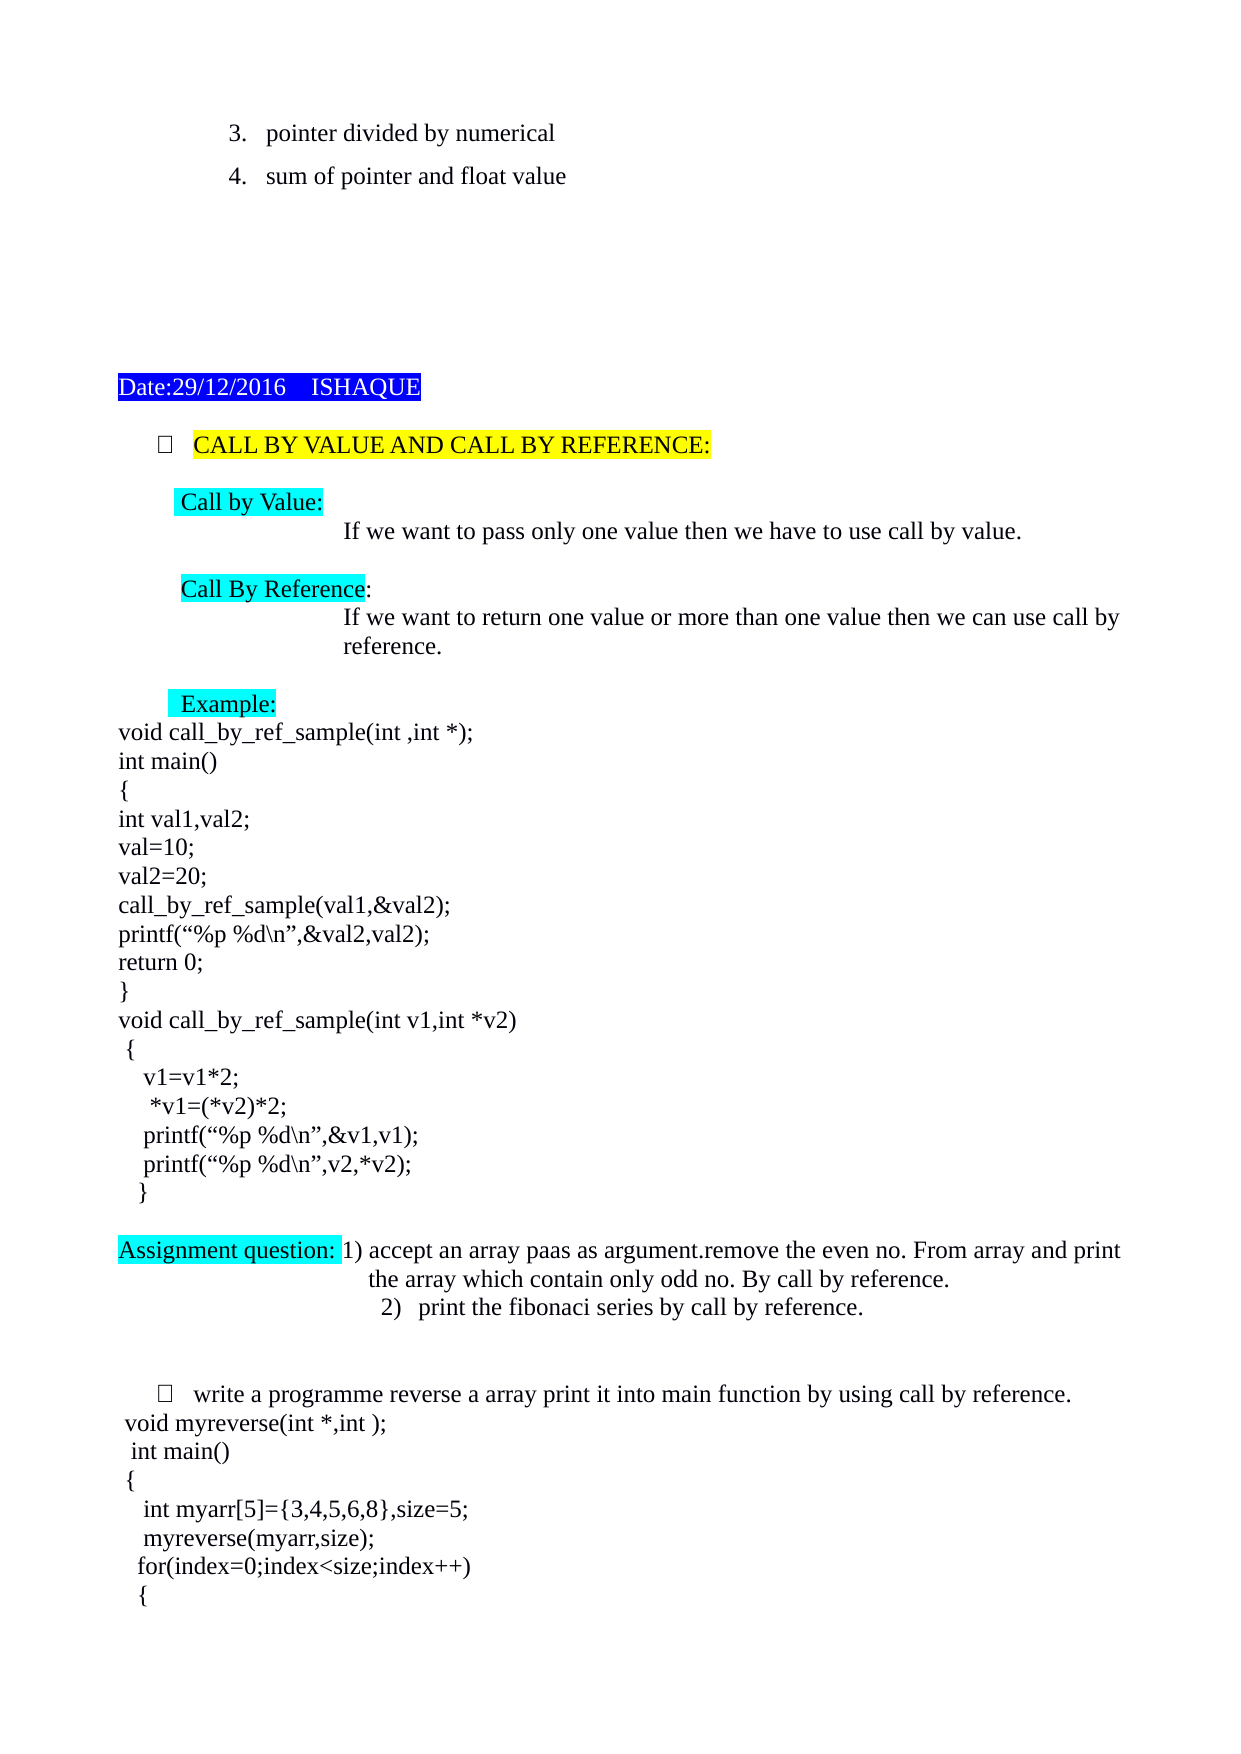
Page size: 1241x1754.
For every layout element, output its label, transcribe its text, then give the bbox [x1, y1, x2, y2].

text Call By Reference: [118, 574, 365, 602]
text v1=v1*2; [118, 1062, 1122, 1091]
text *v1=(*v2)*2; [118, 1091, 1122, 1120]
text { [118, 1580, 1122, 1609]
text printf(“%p %d\n”,&val2,val2); [118, 919, 1122, 947]
text Date:29/12/2016 ISHAQUE [118, 372, 1122, 401]
list write a programme reverse a array print it into main function by using call by reference. [156, 1379, 1122, 1408]
text return 0; [118, 947, 1122, 976]
text val=10; [118, 832, 1122, 861]
text val2=20; [118, 861, 1122, 890]
text } [118, 1177, 1122, 1206]
text Call By Reference: [372, 574, 1122, 602]
text printf(“%p %d\n”,&v1,v1); [118, 1120, 1122, 1149]
text int main() [118, 746, 1122, 775]
text void call_by_ref_sample(int v1,int *v2) [118, 1005, 1122, 1034]
text { [118, 1034, 1122, 1062]
text If we want to return one value or more than one value then we can use call by reference. [118, 602, 1122, 660]
list sum of pointer and float value [228, 161, 1122, 190]
list CALL BY VALUE AND CALL BY REFERENCE: [156, 430, 1122, 459]
text call_by_ref_sample(val1,&val2); [118, 890, 1122, 919]
text Assignment question: 1) accept an array paas as argument.remove the even no. From array and print [118, 1235, 342, 1264]
list pointer divided by numerical [228, 118, 1122, 147]
text If we want to pass only one value then we have to use call by value. [118, 516, 1122, 545]
text Example: [118, 689, 1122, 717]
text { [118, 1465, 1122, 1494]
text int main() [118, 1436, 1122, 1465]
text Call by Value: [118, 487, 1122, 516]
text for(index=0;index<size;index++) [118, 1551, 1122, 1580]
text void myreverse(int *,int ); [118, 1408, 1122, 1436]
text } [118, 976, 1122, 1005]
text the array which contain only odd no. By call by reference. [118, 1264, 1122, 1292]
text int myarr[5]={3,4,5,6,8},size=5; [118, 1494, 1122, 1523]
text { [118, 775, 1122, 804]
text myreverse(myarr,size); [118, 1523, 1122, 1551]
list print the fibonaci series by call by reference. [381, 1292, 1122, 1321]
text int val1,val2; [118, 804, 1122, 832]
text void call_by_ref_sample(int ,int *); [118, 717, 1122, 746]
text printf(“%p %d\n”,v2,*v2); [118, 1149, 1122, 1177]
